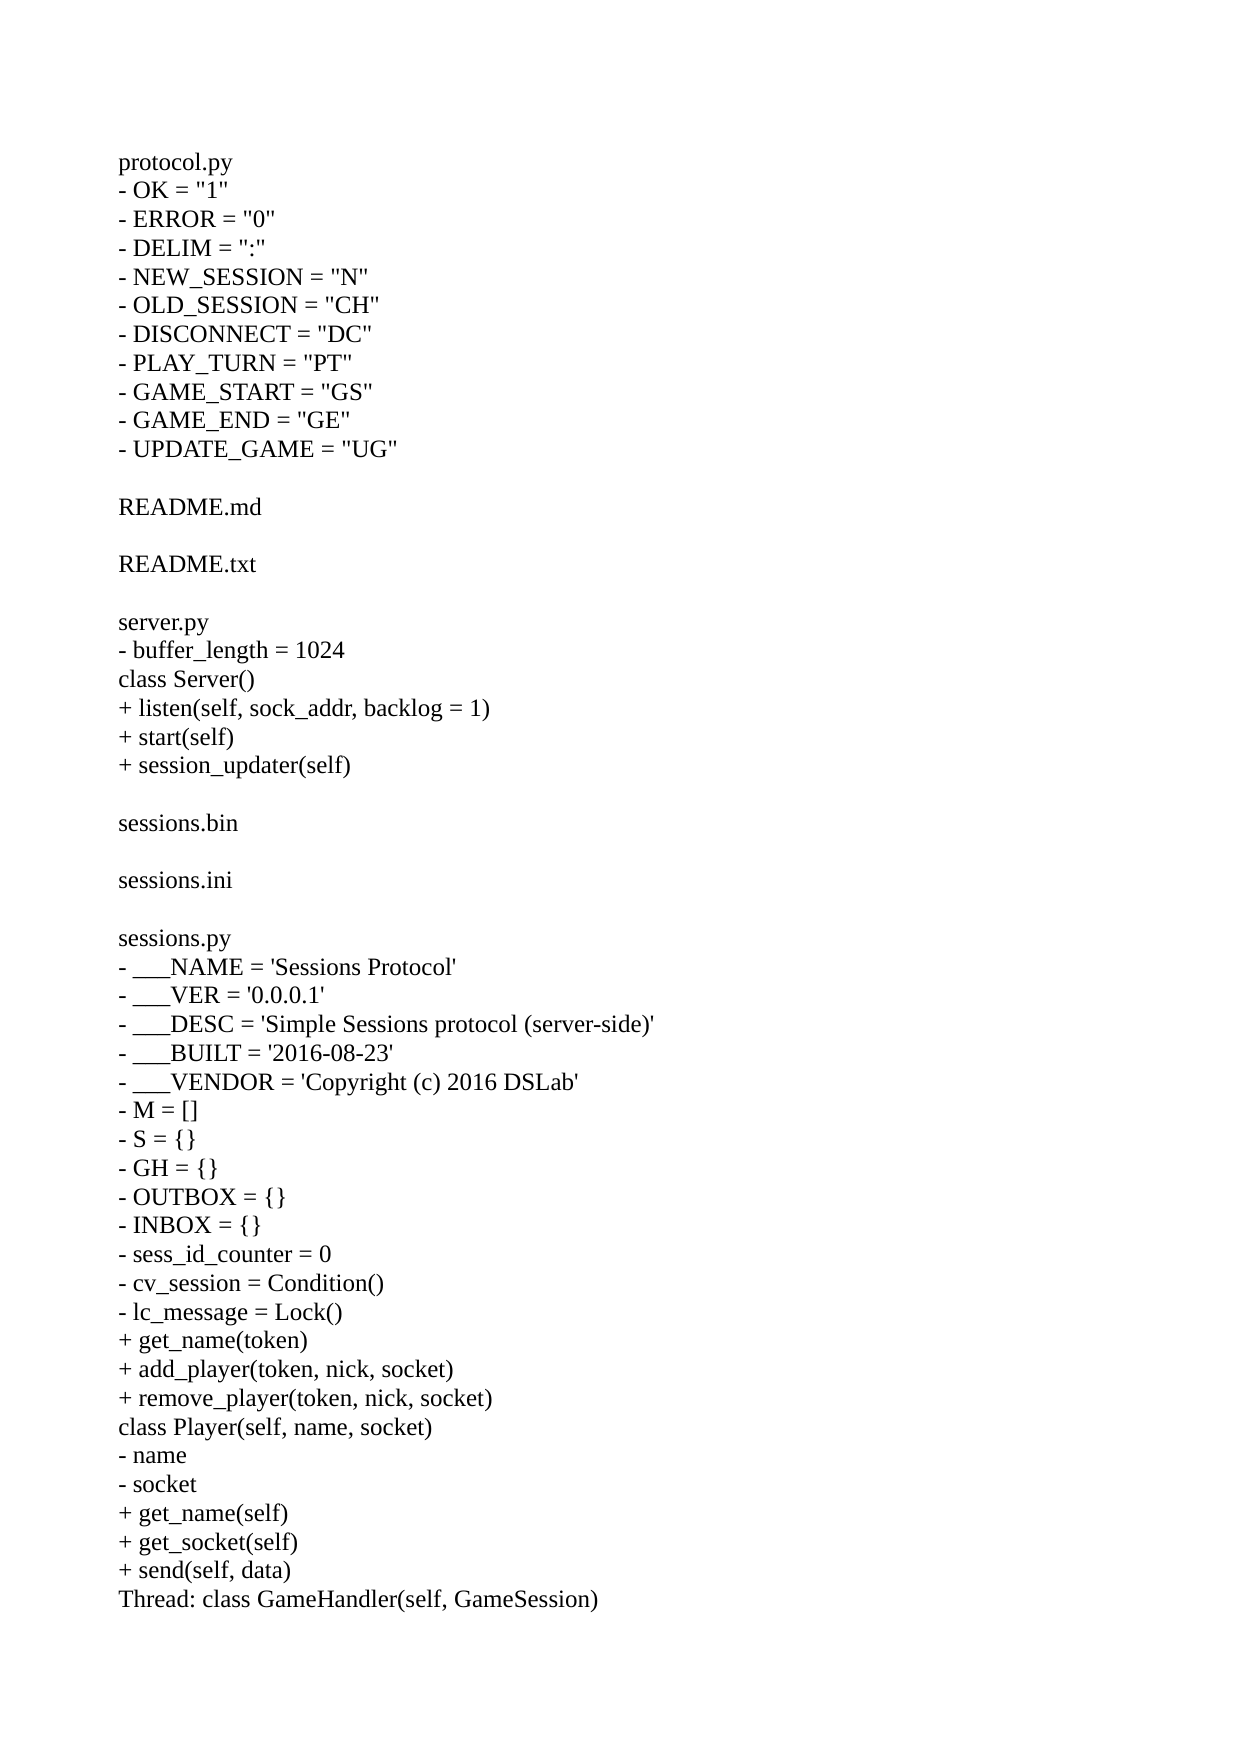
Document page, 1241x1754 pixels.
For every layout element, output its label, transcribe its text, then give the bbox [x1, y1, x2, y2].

text - OK = "1" [118, 176, 1122, 204]
text README.txt [118, 549, 1122, 578]
text - PLAY_TURN = "PT" [118, 348, 1122, 377]
text - ___DESC = 'Simple Sessions protocol (server-side)' [118, 1009, 1122, 1038]
text sessions.ini [118, 866, 1122, 894]
text protocol.py [118, 118, 1122, 176]
text - GH = {} [118, 1153, 1122, 1182]
text + remove_player(token, nick, socket) [118, 1383, 1122, 1412]
text - S = {} [118, 1124, 1122, 1153]
text - sess_id_counter = 0 [118, 1239, 1122, 1268]
text + send(self, data) [118, 1556, 1122, 1584]
text sessions.py [118, 923, 1122, 952]
text + add_player(token, nick, socket) [118, 1354, 1122, 1383]
text - ___BUILT = '2016-08-23' [118, 1038, 1122, 1067]
text - ___VER = '0.0.0.1' [118, 981, 1122, 1009]
text - lc_message = Lock() [118, 1297, 1122, 1326]
text + get_name(self) [118, 1498, 1122, 1527]
text - name [118, 1441, 1122, 1469]
text + start(self) [118, 722, 1122, 751]
text + get_name(token) [118, 1326, 1122, 1354]
text - ___NAME = 'Sessions Protocol' [118, 952, 1122, 981]
text class Server() [118, 664, 1122, 693]
text + session_updater(self) [118, 751, 1122, 779]
text - buffer_length = 1024 [118, 636, 1122, 664]
text + listen(self, sock_addr, backlog = 1) [118, 693, 1122, 722]
text Thread: class GameHandler(self, GameSession) [118, 1584, 1122, 1613]
text - UPDATE_GAME = "UG" [118, 434, 1122, 463]
text - NEW_SESSION = "N" [118, 262, 1122, 291]
text - ERROR = "0" [118, 204, 1122, 233]
text - cv_session = Condition() [118, 1268, 1122, 1297]
text server.py [118, 607, 1122, 636]
text sessions.bin [118, 808, 1122, 837]
text - ___VENDOR = 'Copyright (c) 2016 DSLab' [118, 1067, 1122, 1096]
text - OLD_SESSION = "CH" [118, 291, 1122, 319]
text + get_socket(self) [118, 1527, 1122, 1556]
text - DISCONNECT = "DC" [118, 319, 1122, 348]
text class Player(self, name, socket) [118, 1412, 1122, 1441]
text - M = [] [118, 1096, 1122, 1124]
text - OUTBOX = {} [118, 1182, 1122, 1211]
text - GAME_END = "GE" [118, 406, 1122, 434]
text - INBOX = {} [118, 1211, 1122, 1239]
text - GAME_START = "GS" [118, 377, 1122, 406]
text - socket [118, 1469, 1122, 1498]
text - DELIM = ":" [118, 233, 1122, 262]
text README.md [118, 492, 1122, 521]
